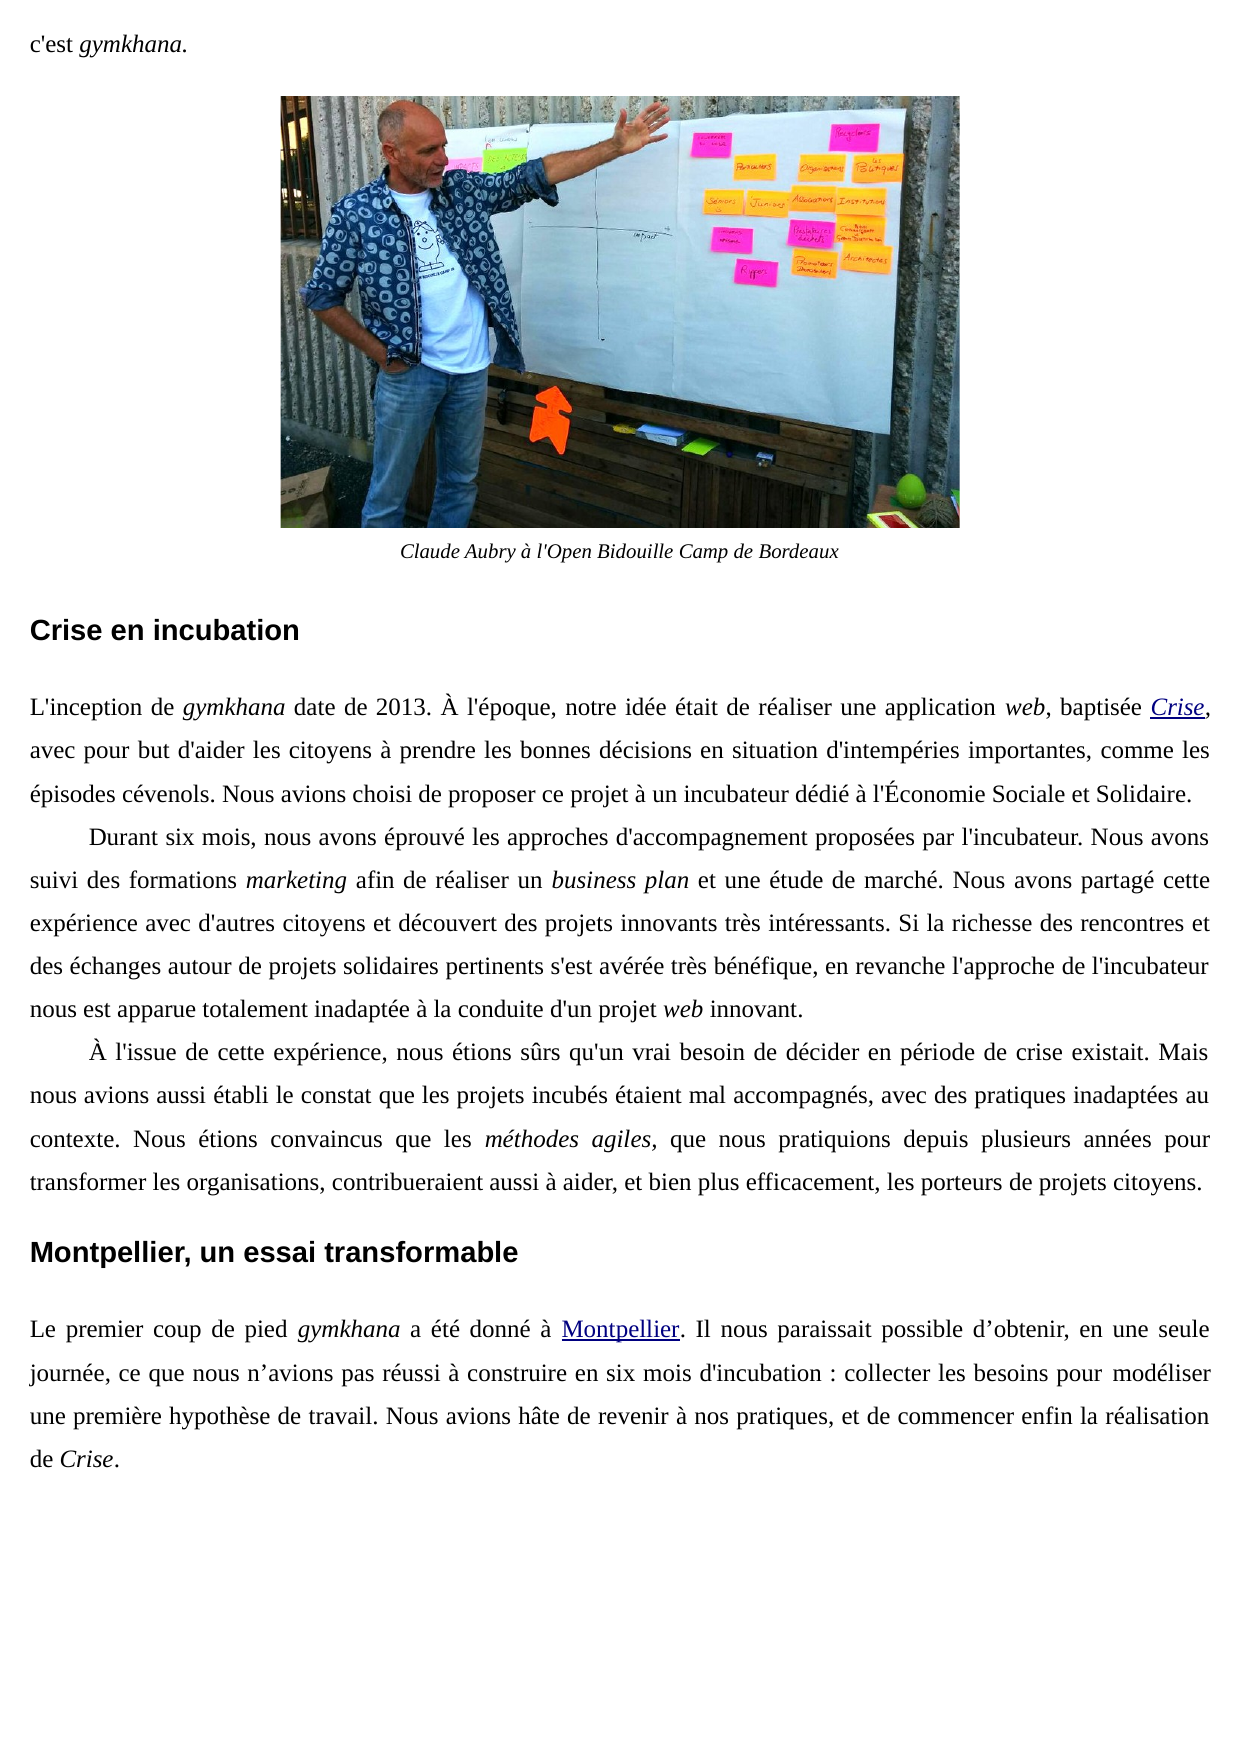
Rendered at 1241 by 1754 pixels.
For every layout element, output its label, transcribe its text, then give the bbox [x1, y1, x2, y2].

text L'inception de gymkhana date de 2013. À l'époque, notre idée était de réaliser une application web, baptisée Crise, avec pour but d'aider les citoyens à prendre les bonnes décisions en situation d'intempéries importantes, comme les épisodes cévenols. Nous avions choisi de proposer ce projet à un incubateur dédié à l'Économie Sociale et Solidaire. [29, 692, 1211, 807]
text À l'issue de cette expérience, nous étions sûrs qu'un vrai besoin de décider en période de crise existait. Mais nous avions aussi établi le constat que les projets incubés étaient mal accompagnés, avec des pratiques inadaptées au contexte. Nous étions convaincus que les méthodes agiles, que nous pratiquions depuis plusieurs années pour transformer les organisations, contribueraient aussi à aider, et bien plus efficacement, les porteurs de projets citoyens. [29, 1037, 1211, 1196]
subtitle Crise en incubation [29, 613, 1211, 646]
text Le premier coup de pied gymkhana a été donné à Montpellier. Il nous paraissait possible d’obtenir, en une seule journée, ce que nous n’avions pas réussi à construire en six mois d'incubation : collecter les besoins pour modéliser une première hypothèse de travail. Nous avions hâte de revenir à nos pratiques, et de commencer enfin la réalisation de Crise. [29, 1314, 1211, 1473]
text Durant six mois, nous avons éprouvé les approches d'accompagnement proposées par l'incubateur. Nous avons suivi des formations marketing afin de réaliser un business plan et une étude de marché. Nous avons partagé cette expérience avec d'autres citoyens et découvert des projets innovants très intéressants. Si la richesse des rencontres et des échanges autour de projets solidaires pertinents s'est avérée très bénéfique, en revanche l'approche de l'incubateur nous est apparue totalement inadaptée à la conduite d'un projet web innovant. [29, 822, 1211, 1023]
text Claude Aubry à l'Open Bidouille Camp de Bordeaux [29, 73, 1211, 563]
subtitle Montpellier, un essai transformable [29, 1235, 1211, 1268]
text c'est gymkhana. [29, 29, 1211, 58]
picture [280, 96, 960, 528]
